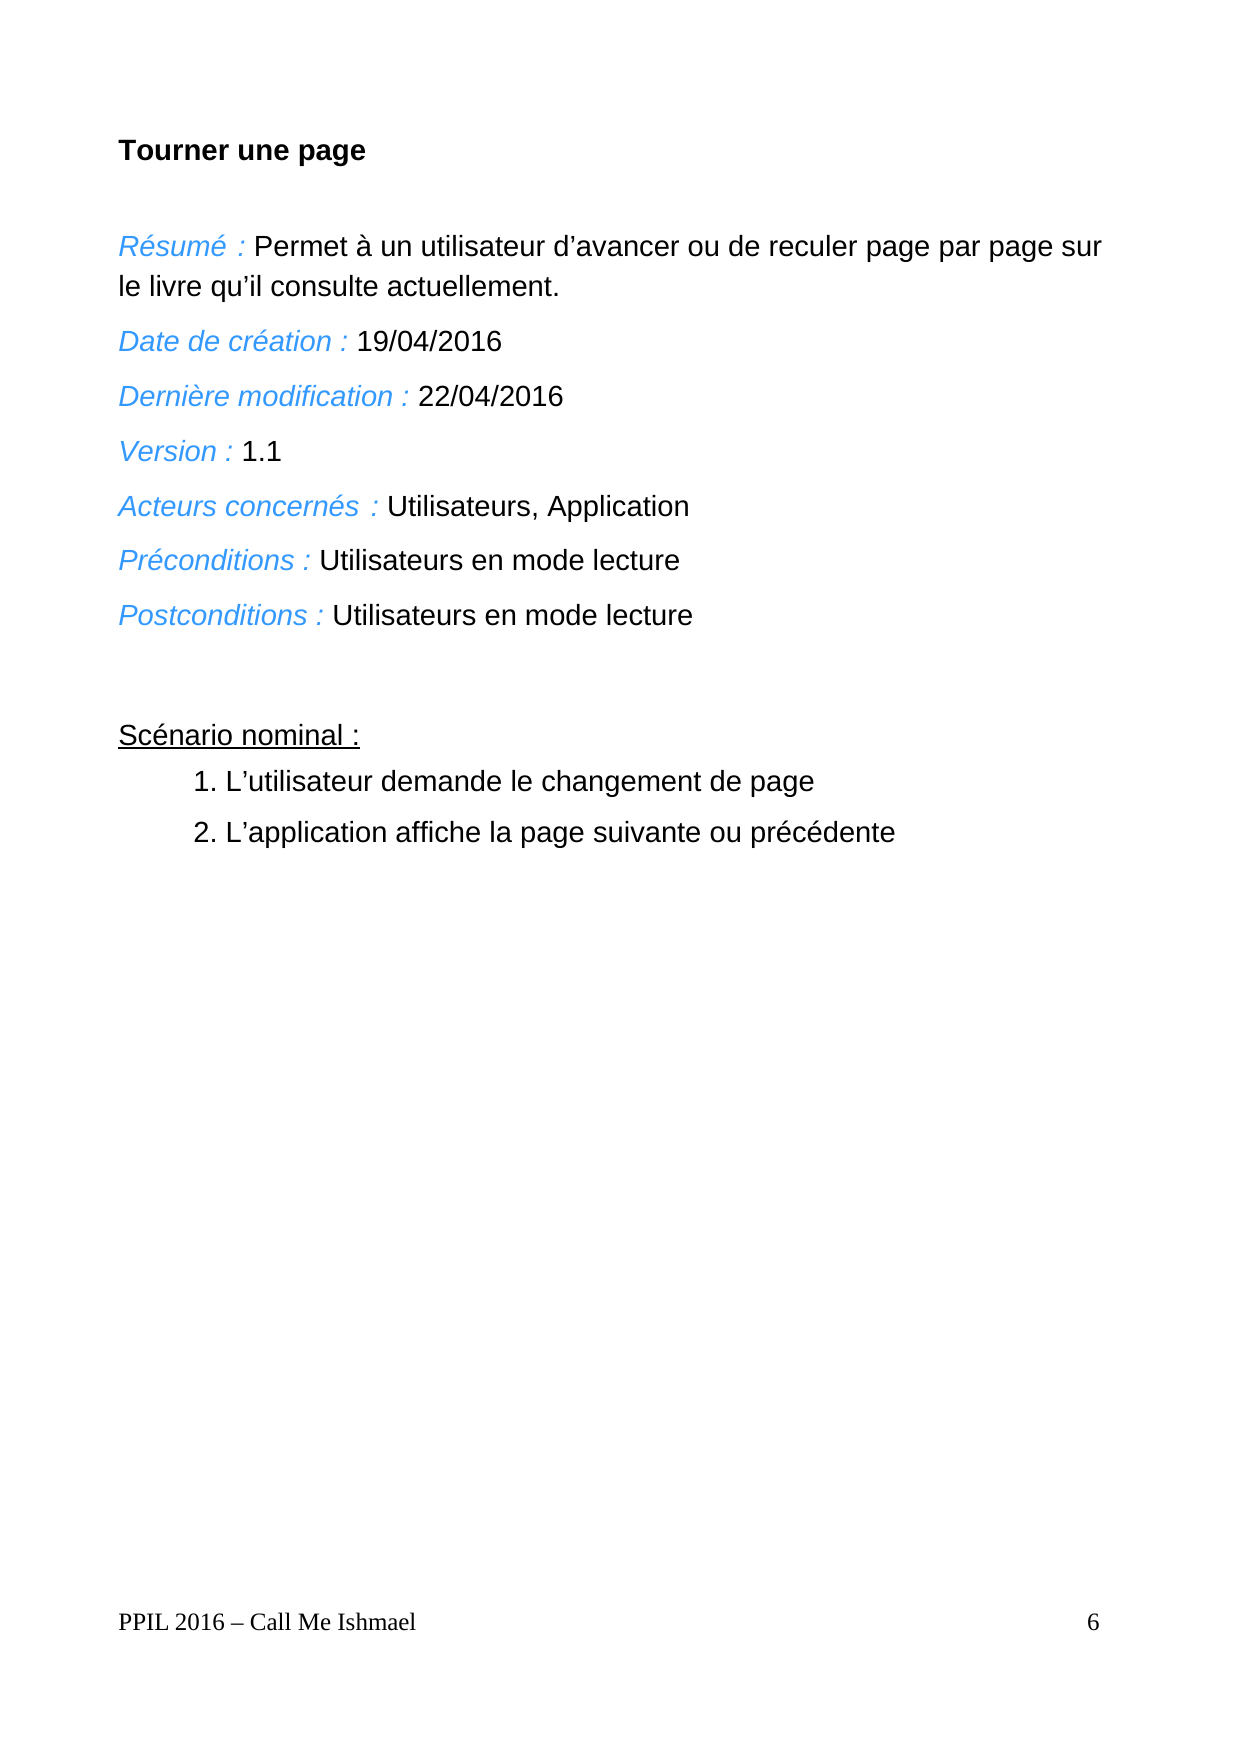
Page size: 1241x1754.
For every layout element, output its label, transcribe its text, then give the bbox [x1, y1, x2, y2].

text Résumé : Permet à un utilisateur d’avancer ou de reculer page par page sur le livre qu’il consulte actuellement. [118, 229, 1122, 303]
subtitle Scénario nominal : [118, 718, 1122, 752]
text Dernière modification : 22/04/2016 [118, 379, 1122, 413]
text Acteurs concernés : Utilisateurs, Application [118, 489, 1122, 522]
subtitle Tourner une page [118, 133, 1122, 166]
text 2. L’application affiche la page suivante ou précédente [118, 814, 1122, 848]
text 1. L’utilisateur demande le changement de page [118, 764, 1122, 798]
text Version : 1.1 [118, 434, 1122, 467]
text Date de création : 19/04/2016 [118, 324, 1122, 358]
text Préconditions : Utilisateurs en mode lecture [118, 543, 1122, 577]
text Postconditions : Utilisateurs en mode lecture [118, 598, 1122, 632]
